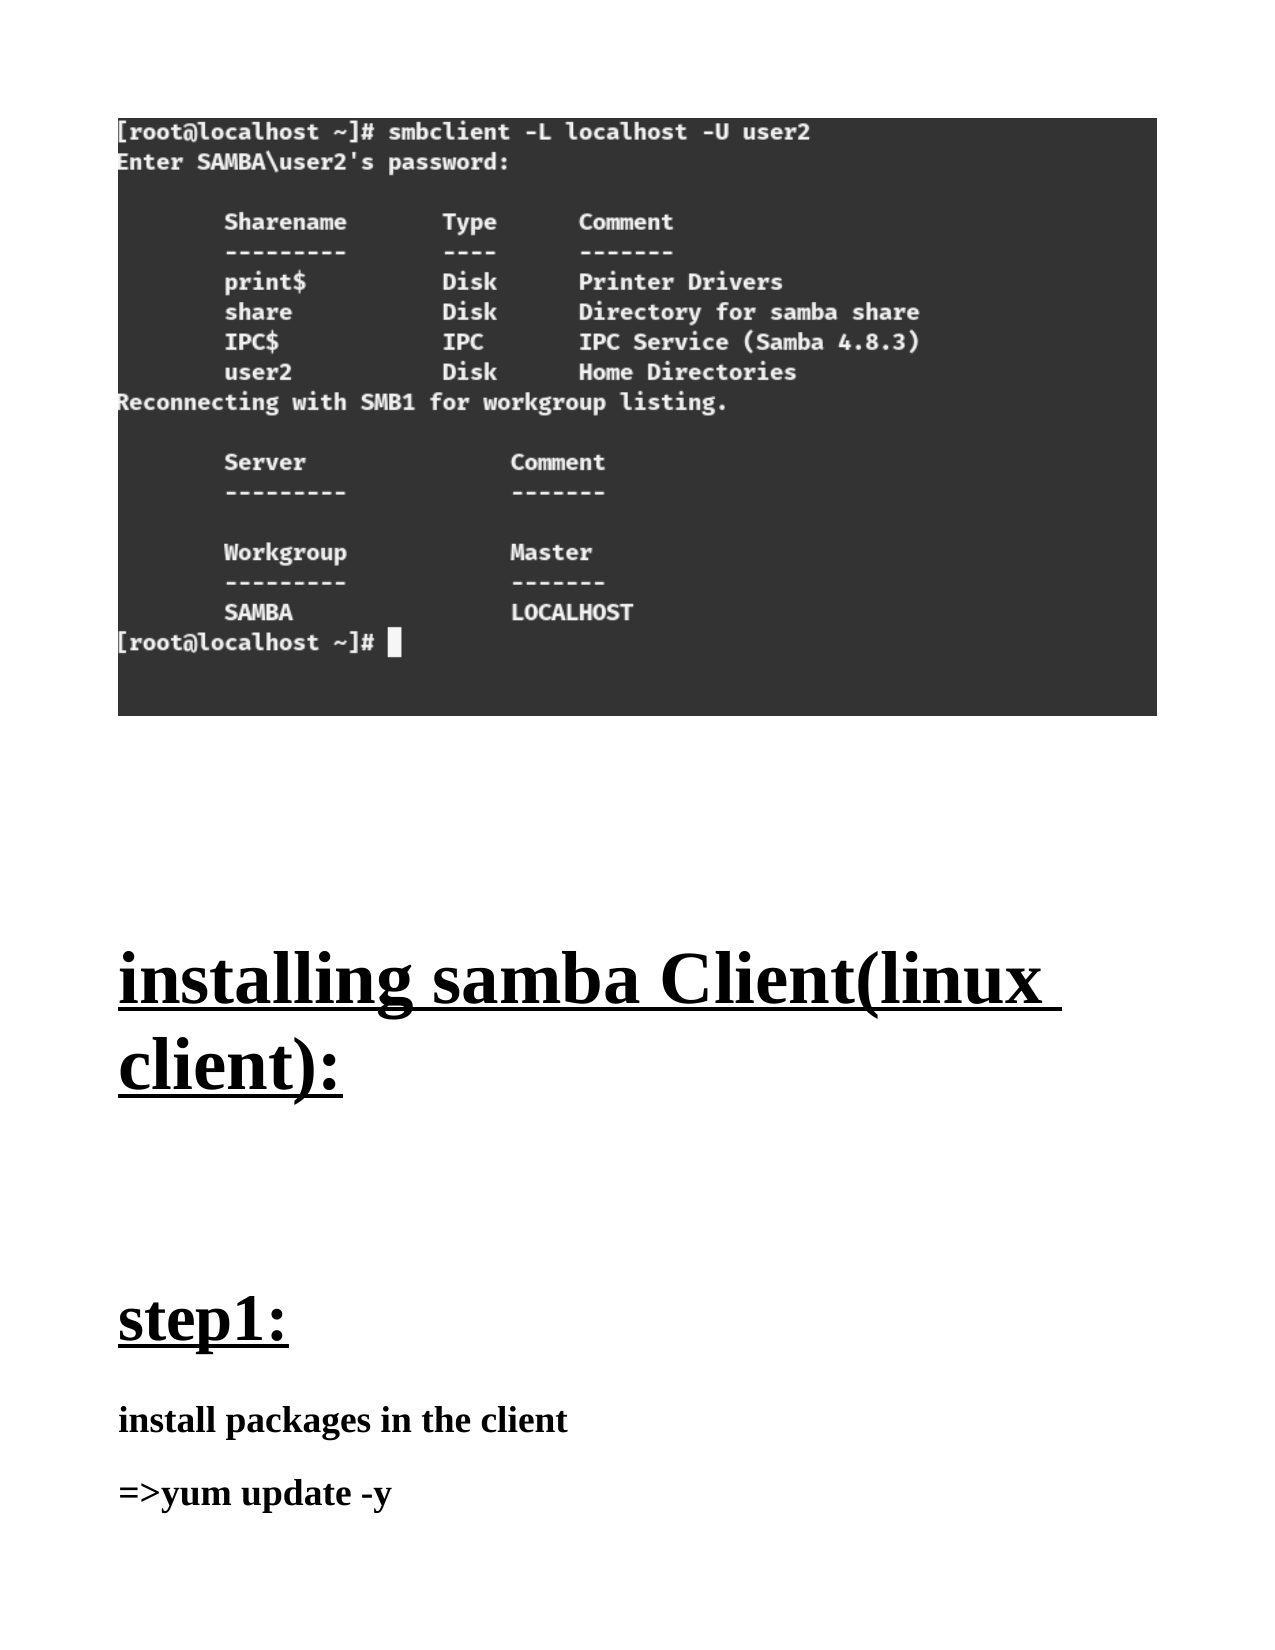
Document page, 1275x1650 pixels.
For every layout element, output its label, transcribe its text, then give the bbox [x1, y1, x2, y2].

picture [118, 118, 1157, 716]
text installing samba Client(linux client): [118, 933, 1157, 1105]
text =>yum update -y [118, 1470, 1157, 1513]
text step1: [118, 1278, 1157, 1354]
text install packages in the client [118, 1398, 1157, 1441]
